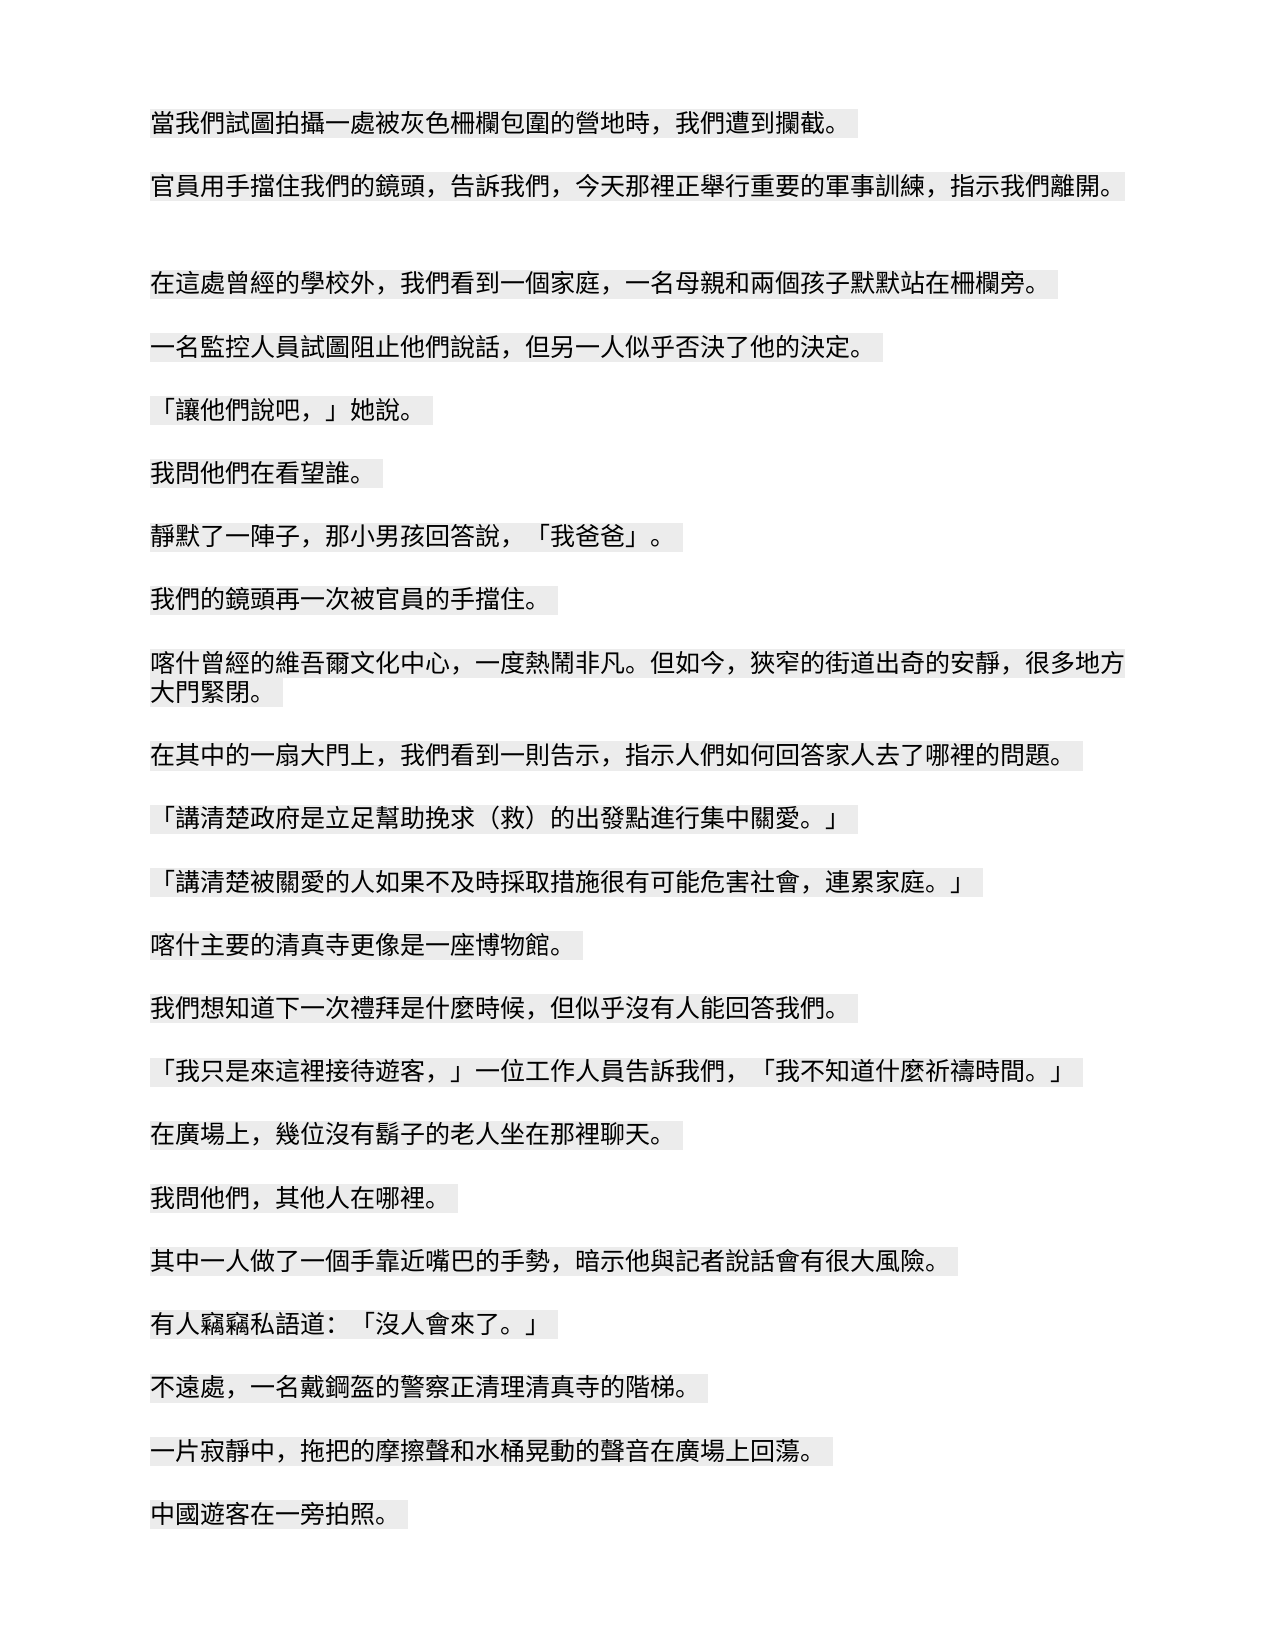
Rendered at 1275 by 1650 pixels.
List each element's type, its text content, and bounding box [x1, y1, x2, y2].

text 許多衛星照片，必看：https://goo.gl/AY1Pfj 你相信會有人"自願" 走入監獄接受動輒毆打的思想 "再教育"？ 陳真 2018. 10. 30. =============== 中國的秘密營地 消失的新疆維吾爾人都遭遇了什麼？ 沙磊（John Sudworth）報導 中國被指控未經審判便在西部新疆地區關押了數以十萬計穆斯林。 中國政府對該指控矢口否認，稱人們自願參加旨在打擊「恐怖主義和宗教極端主義」的特殊「職業學校」。 BBC的調查發現有關實情的重要新證據。 關在沙漠裡 2015年7月12日，一顆衛星在中國廣袤的西部沙漠和綠洲城鎮上空盤旋。 當天拍攝的照片顯示，這裡只是一片人跡罕至的灰白色荒漠。 這個調查開始的地方不同尋常，它涉及其中一個我們這個時代最緊迫的人權問題。 2018年4月22日，即在三年不到的時間裡，同一片沙漠上空拍攝的衛星照片顯示了一些新的東西。 一個面積巨大、保安嚴密的建築呈現在眼前。 它的外牆長約兩公里，四周矗立著16座瞭望塔。 去年首度有消息稱，中國在新疆設立穆斯林拘留營系統。 試圖尋找拘留營系統證據的研究人員在全球測繪軟件谷歌地球（Google Earth）上發現了這張衛星圖片。 它位處小鎮達坂城外圍，距離新疆首府烏魯木齊約一小時車程。 為了避免等待每位到訪記者密不透風的警方檢查，我們在清晨抵達烏魯木齊機場。 但當我們來到達坂城時，我們被至少五輛車跟隨。車上是穿著制服或便衣的警察，以及政府官員。 很顯然，我們未來幾天探訪十幾個疑似營地的計劃並不容易。 當我們沿著寬闊的道路行駛，我們知道後面的車隊會試圖截停我們。 在距目的地幾百米時，我們意外地看到一些東西。 衛星圖像上營地以東的廣闊沙地已不再荒無。 取而代之的是一個初具規模的大型擴建工程。 從路上看到的達坂城營地 這個吊車林立的小城在沙漠中拔地而起。一排排巨大的灰色建築鱗次櫛比，它們都有四層樓高。 我們用攝影機記錄了這些建築的規模。但我們試圖再靠近時，一輛警車採取了行動。 我們被截停下來，被要求關閉攝影機並離開。 但我們還發現一些重要的東西──當地有相當多的新舉動，外界一無所知。 在很多偏遠地區，谷歌地球的圖像可能要在數月或數年之後才會更新。 其他公開的衛星圖像庫，例如歐洲航天局的「哨兵」（Sentinel）數據庫，會提供更頻繁更新的圖像，但圖片的解析度較低。 正是在這裡，我們找到了尋求已久的東西。 谷歌地圖拍攝的2018年4月的達坂城 「哨兵」衛星在2018年10月拍攝的圖片顯示，該營地已擴建很多 2018年10月「哨兵」衛星拍攝的圖片顯示，該營地比我們預想的已擴建很多。 我們曾懷疑這只是一個較大的拘留營，但現在看來，規模更龐大。 它只是近幾年來，新疆各地建造的眾多類似大型監獄類建築的其中一個。 當我們試圖走訪營地前，我們在達坂城市中心被截停。 我們被形形色色的監視人員所包圍，不可能與任何人公開交談。監視人員會強硬地盤問只是和我們打招呼的人。 有成千上萬的人 （在「再教育」學校）。他們的思想有問題。 新疆居民 不過，我們通過隨機獲得的號碼，打電話給鎮上的人。 當局不顧一切阻止我們拍攝的有16座瞭望塔的大型營地，究竟是什麼？ 一名旅館老闆對我們說，「這是一所再教育學校」。 「是的，那是一所再教育學校。」另一名店主表示贊同。 「那裡現在有成千上萬的人，他們的思想有問題。」 這個龐大的設施當然不符合普通學校的定義。 在新疆，「上學」已經有另外一層含義。 「我深刻認識到自己的錯誤。」 中國官方電視台報道維吾爾「學校」的截圖 中國多次否認其未經審判關押穆斯林。 但對營地一直存在一個委婉的說法，那就是教育。 幾乎可以肯定，中國當局為了回應甚囂塵上的國際批評，正加大馬力展開全面宣傳攻勢。 官方電視台接連播出光鮮亮麗的報道。乾淨整潔的教室里坐滿了面露感激的學生。他們看上去學習很投入。 報道中沒有提及學生被選中參與「學習」的原因，也沒有說明課程的長短。 但其實有線索可循。 這些訪問聽起來更像是認罪。 一名男子在鏡頭前說，「我深刻認識到自己的錯誤」。他發誓要「回去以後」做一個好公民。 我們被告知，這些設施的主要目的是打擊極端主義，提供的課程包括法律基礎、工作技能和漢語培訓。 最後一個課程顯示，無論你稱其為學校還是營地，目標都是相同的。 這些設施是特別針對新疆的穆斯林少數族裔，他們很多人的母語並非漢語。 節目還透露了學校實行著裝規定，畫面中沒有一個女生穿戴頭巾。 中國官方電視台播放的「學校」生活畫面 新疆有超過1000萬維吾爾人。 他們的語言屬突厥語族，與中國主要民族漢族相比，他們與中亞人也類似。 經常有人指出，新疆南部城市喀什在地理位置上，距巴格達比距北京更近，有時文化上也是如此。 維吾爾人曾有反叛和對抗中國統治的歷史，他們與現今統治者之間的關係，就如同地理位置般疏遠。 在共產黨統治之前，新疆曾經歷短暫獨立，偶爾脫離中國的控制。自此，這裡的人們不斷通過抗議和暴力，來挑戰這種控制。 新疆的面積幾乎是德國面積的五倍，它蘊藏的石油、天然氣等礦產資源，帶來了大量的中國投資、快速的經濟增長和大批漢人定居者。 這些增長紅利被視為分配不均，維吾爾人的不滿情緒正在醞釀。 中國當局回應這些批評時指出，新疆居民的生活水平有所提升。 但在過去十幾年裡，數以百計的人在發生的連串騷亂、社區暴力事件、有預謀的襲擊及警方出警時喪生。 2013年10月，天安門廣場發生汽車襲擊事件，兩人死亡，現場被封鎖 2013年，北京天安門廣場發生針對行人的襲擊事件，導致兩人死亡，車上的三名維吾爾人喪生。事件成為一個標誌性的時刻。 雖然死亡人數相對較少，卻震動了中國的權力基礎。 2014年3月，31人在昆明被殺，當地警方事後巡邏 次年，在距離新疆2000多公里外的雲南昆明火車站，31人被維吾爾族襲擊者持刀殺害。 過去四年來，新疆已成為國家的安保目標，國家針對本國國民實行了一些最嚴格和全面的措施。 這些措施使用了大量技術，包括臉部識別鏡頭，用監控裝置閱讀手機內容，以及大規模收集生物特徵數據。 當局還制定了嚴厲的法律及懲罰措施，對伊斯蘭身份和習俗加以限制，包括禁止留長鬍子和戴頭巾，禁止兒童接受宗教教育，甚至禁止使用聽起來像伊斯蘭教的名字。 這些政策似乎標誌著官方思維的根本轉變。分離主義不再被視為少數個別人士的問題，而是普遍出自維吾爾文化和伊斯蘭教的問題。 與此同時，習近平主席加緊了對整個社會的管控，人們對家庭和信仰的忠誠必須在對共產黨忠誠這個唯一重要的前提下進行。 維吾爾人獨有的身份使他們成為被懷疑的目標。 可靠消息顯示，有數百名維吾爾人前往敘利亞，與多個武裝組織作戰，令這種印象被強化。 在新疆的數千個行人和車輛檢查站，維吾爾人需要停下來接受族裔身份識別，而漢族人常常被放行。 2017年3月，新疆喀什的一個警察檢查站 在新疆內外，維吾爾人面對嚴格的旅行管制。一項法令迫使居民把自己的護照上繳警方以便「安全保管」。 維吾爾族政府官員被禁止信奉伊斯蘭教，不能參加清真寺禮拜或齋月禁食。 一面中國國旗在喀什市一座關閉的清真寺上飄揚。 有鑒於此，中國對被視為不忠誠的諸多維吾爾人，引入老舊而直接的處理方法，或許便不足為奇了。 儘管政府否認，但有關拘留營最具說服力的證據卻來自當局自己的大量信息之中。 位於德國的學者鄭國恩（Adrian Zenz）在網上發現了多頁新疆當地政府的招標文件。這些文件邀請潛在的承包商和供應商參與建築項目投標。 這些文件透露了新疆數十個營地的修建和改造細節。 在很多情況下，競標者被要求參與修建多種安全設施，如瞭望塔、鐵絲網、監視系統和警衛室。 鄭國恩將這些信息與其他媒體消息來源進行了比對。他認為至少有幾十萬、甚至可能超過一百萬名維吾爾族和其他穆斯林少數族裔，可能接受了「再教育」。 當然，這些文件從未稱呼這些設施為拘留營，而是教育中心，或更準確地稱呼為「再教育中心」。 幾乎可以肯定，其中一處與我們走訪的大型建築有關。2017年7月，達坂城某個「教育改造學校」曾招標安裝供暖系統。 在委婉的說法和平凡的規格與數字背後，存在一個明白無誤的正迅速擴充的大規模拘留營網絡。 「他們想抹去維吾爾人的身份」 2002年，熱依拉．阿不來提（Reyila Abulaiti）從新疆到英國求學。 她遇到一個英國人，嫁給了他，取得了英國公民身份並組建家庭。 去年，她的母親謝姆西努爾．皮達（Xiamuxinuer Pida）像往常夏天一樣來到英國，和她的女兒及孫子一起在倫敦觀光。 66歲的謝姆西努爾是一名受過良好教育的前工程師，她曾在一家中國國企任職多年。 謝姆西努爾．皮達 她於6月2日飛回新疆。 由於沒有聽到媽媽的消息，熱依拉打電話詢問母親是否平安到家。 這段對話簡短但恐怖。 「她告訴我，警察正在搜查房子，」熱依拉回憶說。 警方搜查的目標似乎正是熱依拉。 她的母親說，警方要求熱依拉提供一些文件的影印本，包括英國地址證明、英國護照影印本、英國電話號碼和大學課程資料。 熱依拉．阿不來提 後來，在熱依拉的母親要求她透過中國手機聊天軟件發送這些資料後，她的母親說了一句讓她覺得脊椎發涼的話。 「別再打電話給我了，」她的母親告訴她。「永遠不要再打給我。」 這是女兒最後一次聽到母親的聲音。 她相信，從那以後母親就一直在營地裡。 「我的媽媽無緣無故被拘留了，」她說。「據我所知，中國政府希望將維吾爾人的身份從世界上抹除。」 BBC對八位旅居海外的維吾爾人進行了長時間採訪。 他們的證言相當一致，提供了拘留營內的生活條件與日常活動的證據，以及甚麼人會被拘留的籠統依據。 參與主流宗教活動、持溫和異見、與旅居外國的維吾爾人有任何聯繫，似乎都足以讓這個人被牽涉到這個系統。 阿布來提．吐爾遜．土赫提 每天早上，29歲的阿布來提．吐爾遜．土赫提（Ablet Tursun Tohti）都會在日出前一小時被叫醒，他和其他拘留者有一分鐘的時間趕到操場。 排好隊後，他們便要開始跑步。 「那兒有一個特別房間用來懲罰那些跑得不夠快的人，」阿布來提說。「在那裡有兩個人，一人用皮帶鞭打，另一人則用腳踢。」 從衛星圖片上可以清楚看到阿布來提所說的操場。這是一個位於新疆南部綠州城鎮和田的營地。 「我們唱的歌叫《沒有共產黨就沒有新中國》，」阿布來提說。 「他們教我們法律。如果背錯了，就會被打。」 2018年的衛星圖像顯示阿布來提被拘留、位於和田的營地 2015年末，他在那裡待了一個月。從某種程度上說，他是幸運的。 在拘留營早期，「再教育課程」的長度似乎比較短。 但過去兩年間，幾乎聽不到有任何被拘留人士獲釋的消息。 無一倖免 維吾爾流亡者 阿布來提．吐爾遜．土赫提 目前，中國已大規模收回維吾爾人的護照，阿布來提是最後一批能夠離開中國的維吾爾人之一。 他曾向土耳其尋求庇護。由於文化和語言的緊密聯繫，有相當數量的維吾爾人在土耳其滯留。 阿布來提告訴我，他74歲的父親和八個兄弟姐妹都在拘留營裡。「無一倖免，」他說。 41歲的阿卜杜薩拉木．木合買提（Abdusalam Muhemet）也住在土耳其。 2014年，他因在葬禮上背誦伊斯蘭經文而在新疆被警方拘留。 他說，警方最終決定不起訴他，但他仍未獲得自由。 阿卜杜薩拉木．木合買提 「他們告訴我，我需要接受教育，」他解釋道。 他發現自己所處的地方看起來不像一個學校。 衛星照片上，罕艾日克法律教育培訓中心的瞭望塔和雙層圍牆清晰可見。 從沙漠烈日下的陰影中，你還可以辨認出層層鐵絲網。 阿卜杜薩拉木形容，每日是鍛鍊、被欺凌和被洗腦。 阿卜杜薩拉木稱他被關押在位於和田的拘留營衛星圖像 25歲的阿里──這不是他的真名──他就像很多人一樣，太害怕以真名講話。 他表示， 2015年警方在他手機上發現一張女子照片，照片中的人戴著尼卡伯（niqab）面罩，阿里因此被關進了一處營地。 「有位老婆婆因為去麥加朝聖而進了那兒」他說。「另外一位老人，則是因為沒有按時交水費。」 阿里（化名）不希望被認出來 在一次強制訓練課中，一輛官員的汽車駛入營地，大門短暫打開。 「突然，一個小孩朝與我們一起訓練的母親跑過來。」 「她上前抱緊孩子哭起來。」 「然後一個警察抓住那女人的頭髮，並把小孩拖出了營地。」 官方電視台播出的片段環境乾淨，呈現了截然不同的畫面。 「我們宿舍的門在晚上是鎖著的，」阿布來提說。「裡面沒有廁所，他們只是給了我們一個盆。」 目前這些說法無法被獨立核實。 我們就相關虐待指控詢問了中國政府，但並未收到回覆。 對於新疆以外的維吾爾人來說，消息幾乎完全消失。 恐懼帶來沉默。 一些人被踢出家庭聊天群、或被告知永遠不要打電話，這些事情司空見慣。 信仰和家庭是維吾爾文化中的兩個核心內容，但它們正被系統地破壞。 由於有些家庭是整個家族都被拘留，有消息說許多兒童被安置在公立孤兒院。 2016年，比爾基茲．哈比蔔拉（Bilkiz Hibibullah）帶著5名子女抵達土耳其。 比爾基茲．哈比蔔拉 但她最年幼的女兒薩基納．艾山（Sekine Hasan），現在已經3歲半了，和她的丈夫留在新疆。 由於薩基納未拿到護照，本來他們計劃待她拿到護照後，一家人在伊斯坦布爾團聚。 她再未能拿到護照。 比爾基茲已經兩年多沒有見到女兒薩基納了。 比爾基茲相信，她的丈夫去年3月20日起被拘留。 此後，她與她的其他家人也失去聯繫，現在也不知道女兒身在何處。 「半夜裡，我的其他孩子都睡了，我常常哭泣，」她說。 「你不知道自己的孩子在哪兒，也不知道她是生是死，世上沒有比這更痛苦的事情。」 「如果她現在能聽到我的話，我只想說聲對不起。」 俯視之下 GMV強化後的新疆和田衛星照片 僅使用公共開源的衛星數據，也可以一窺新疆深藏的秘密。 GMV是一家跨國航空航天公司，它有為歐洲太空總署（European Space Agency）和歐盟委員會（European Commission）等機構，從太空監測基礎設施的經驗。 該公司分析師研究了一份包含新疆各地101處設施的名單，名單來自再教育營系統的多份媒體報道和學術研究。 他們為新建營地的增長及現有營地擴建，逐一進行紀錄。 他們識別並比對瞭望塔、安全護欄等共有特徵，這些都是監視和控制民眾活動所需要的東西。 他們為每處設施成為拘留營地的可能性進行分類評級，並把44處地方歸類為「高」和「非常高」的級別。 隨後，他們繪製了衛星首次偵測到的設施照片，設施共有44處。 圖片顯示，阿卜杜薩拉木被關押的營地，部分地方正進行擴建工作。 位於罕艾日克的營地 GMV無法說明這些地點的用途。但顯而易見的是，中國在過去幾年內，以令人驚訝和越來越快的速度修建了許多新的安全設施。 很有可能，這都是低估了實情。 他們還得出了一個驚人的結論──這些設施有越修越大的趨勢。 與2017年相比，今年的新建項目數量有所回落。 但以興建設施的整體表面積而言，今年比去年有所增加。 GMV單是計算這44個選址，新疆安全設施表面積比2003年已增加了約440公頃。 這個數字是以設施外牆以內的整個營地面積計算，不單是計算建築物的大小。 但440公頃土地代表了許多額外的空間。 作為參考，在美國洛杉磯，包括雙子塔監獄和男子中央監獄在內的一個佔地14公頃的地方，就總共容納近7000名囚犯。 洛杉磯雙子塔監獄 我們把GMV一些數據──達坂城一所設施內的建築大小增長──展示給位於澳大利亞、具備多年設計監獄經驗的蓋默．貝利建築事務所（Guymer Bailey Architects）看。 他們根據衛星圖像估算，該設施最保守估計可以容納約1.1萬人。 即使是最保守的估計，這處設施也堪比世界上其中一些最大型的監獄。 紐約賴克斯島（Riker's Island）擁有美國最大的監獄，可以容納1萬名囚犯。 伊斯坦布爾城外的斯里烏里監獄（Silivri Prison）通常被認為是歐洲最大的監獄，它的設計容量是1.1萬人。 蓋默‧貝利建築事務所對衛星圖片上不同建築的潛在功能進行分析，並提供給我們。 蓋默．貝利建築事務所對達坂城營地進行分析 他們對達坂城營地可容納人數的保守估計，是假定人們被關在單人間內。 如果將單人間換成集體宿舍，達坂城營地的總容量會大幅增加，最高可達到約13萬人。 該設計似乎旨在盡可能多地把人們容納到一個很小的區域。 拉斐爾．斯佩里 我們還向拉斐爾．斯佩里（Raphael Sperry）展示了這些照片。斯佩里是一名建築師，也是總部位於美國的「建築師/設計師/規劃師社會責任」（Architects/Designers/Planners for Social Responsibility）組織主席。 「這真的是一處巨大而荒蕪的拘留設施，」他告訴我 。 「該設計似乎旨在以最低的造價，盡可能多地把人們容納到一個很小的區域。」 「我認為1.1萬的數字可能被嚴重低估……從現有信息中，我們無從知道它的內部間隔如何，哪部分用於拘留，或是作為他用。但即使這樣，你估計舍區能容納13萬人的說法，很遺憾地講，似乎是有可能的。」 由於無法實地走訪該地點，所以也無法獨立就分析進行驗證。 我們向新疆有關部門諮詢達坂城設施的用途，但未得到任何回應。 攔截 喀什一戶家庭大門緊閉 新疆的拘留營並非完全相同。 一些設施並非從零開始建造，而是由學校、工廠等原本作其他用途的結構改建而來。 它們通常較小，且位於城鎮中心附近。 我們試圖走訪位於新疆北部伊寧的幾個類似營地。 我們看到當地政府的一份採購文件。當地政府希望建立五個「職業技能教育培訓中心」，目的為了「維穩」。 我們停在城鎮中心的一個大型建築群外，這裡曾是伊寧第三中學。 場地被一排很高的藍色鋼製柵欄包圍，前門有嚴密的安保措施。 操場旁是一處新建的瞭望塔，另一座塔旁邊原本是一個足球場。 這個足球場現在被六個長型鋼製屋頂建築完全覆蓋。 伊寧第三中學據信已成為一個拘留中心 探親的人們在外面的安檢處排隊。 同樣地，在市內無論我們走到哪兒，都會有兩三輛車跟著我們。 當我們試圖拍攝一處被灰色柵欄包圍的營地時，我們遭到攔截。 官員用手擋住我們的鏡頭，告訴我們，今天那裡正舉行重要的軍事訓練，指示我們離開。 在這處曾經的學校外，我們看到一個家庭，一名母親和兩個孩子默默站在柵欄旁。 一名監控人員試圖阻止他們說話，但另一人似乎否決了他的決定。 「讓他們說吧，」她說。 我問他們在看望誰。 靜默了一陣子，那小男孩回答說，「我爸爸」。 我們的鏡頭再一次被官員的手擋住。 喀什曾經的維吾爾文化中心，一度熱鬧非凡。但如今，狹窄的街道出奇的安靜，很多地方大門緊閉。 在其中的一扇大門上，我們看到一則告示，指示人們如何回答家人去了哪裡的問題。 「講清楚政府是立足幫助挽求（救）的出發點進行集中關愛。」 「講清楚被關愛的人如果不及時採取措施很有可能危害社會，連累家庭。」 喀什主要的清真寺更像是一座博物館。 我們想知道下一次禮拜是什麼時候，但似乎沒有人能回答我們。 「我只是來這裡接待遊客，」一位工作人員告訴我們，「我不知道什麼祈禱時間。」 在廣場上，幾位沒有鬍子的老人坐在那裡聊天。 我問他們，其他人在哪裡。 其中一人做了一個手靠近嘴巴的手勢，暗示他與記者說話會有很大風險。 有人竊竊私語道：「沒人會來了。」 不遠處，一名戴鋼盔的警察正清理清真寺的階梯。 一片寂靜中，拖把的摩擦聲和水桶晃動的聲音在廣場上回蕩。 中國遊客在一旁拍照。 我們離開喀什，沿著高速，朝著散落維吾爾村莊和農場的西南方向駛去，那邊也有很多疑似營地。 我們像往常一樣被跟蹤，但不久後，我們遇到了意想不到的障礙。 我們前方的高速公路似乎剛被關閉。 負責設置路障的警察告訴我們，路面在烈日下已經融化。 「繼續行駛不安全，」他們說。 我們注意到，其他車輛被引導至一個購物中心的停車場。我們聽到無線電中的指示，說把他們攔在那兒「一陣子」。 我們被告知可能要等待4到5個小時，被建議掉頭離開。 我們尋找其他的替代路線，但似乎又有路障出現，理由有所不同。 其中一條路因「軍事訓練」而關閉。 我們在連續四次、在四條不同的道路中被迫掉頭後，我們認輸了。 就在幾公里之外，便是一個據說能容納大約一萬人的大型營地。 控制系統 在新疆，維吾爾人可以擔任政府要職。 跟蹤和攔截我們的很多政府官員和警察都是維吾爾人。 就算他們感到有所衝突，也自然不會說出來。 但是，儘管有人把個人識別和管控系統與種族隔離相提並論，顯然這並不完全準確。 很多維吾爾人確實與該系統有利害關係。 實際上，中國自己的極權主義過去可以提供一個更好的類比。 在文化大革命中，整個社會被告知「不破不立」。 雪克來提．紮克爾（Shohrat Zakir）是維吾爾人，他理論上是新疆當局的第二號領導人。他說，這場戰鬥幾乎已經獲勝。 雪克來提．紮克爾是新疆自治區主席，也是維吾爾人 不久前，他對官方媒體說，「已連續21個月未發生暴力恐怖案件，包括危安案件、公共安全事件在內的刑事案件、治安案件大幅下降。」 「現在新疆不僅很美麗，而且很安全、很穩定。」 但是，當被拘留者獲釋後，會發生什麼呢? 與我們交談的曾遭拘留人士，無一不流露出憤怒。 國際社會還未聽到曾在達坂城設施待過的人的聲音，這些險惡的秘密設施，比例相當巨大。 我們的報道進一步提供證據，中國大規模「再教育」項目，不論有任何其他叫法，都是一種扣留，並在未經審判與起訴的情況下，將數以千計的穆斯林關起來，他們事實上無法接觸到任何司法程序。 中國已經宣稱該項目取得成功。 但這類項目的最終結果會走向何處，歷史上已有很多令人不安的先例。 製作 記者 沙磊（John Sudworth） 製片人 龍凱希（Kathy Long） 照片 蓋蒂圖片社（Getty Images） 路透社（Reuters） 蓋默·貝利建築事務所（Guymer Bailey Architects） GMV 谷歌地球（Google Earth） 歐盟委員會（European Commission） / European Space Agency（歐洲太空總署） 製圖 佐伊·巴多羅買（Zoe Bartholomew） 網頁製作人 本·米爾恩（Ben Milne） 編輯 菲洛·羅勒（Finlo Rohrer） 2018年10月24日 [150, 75, 1125, 1563]
